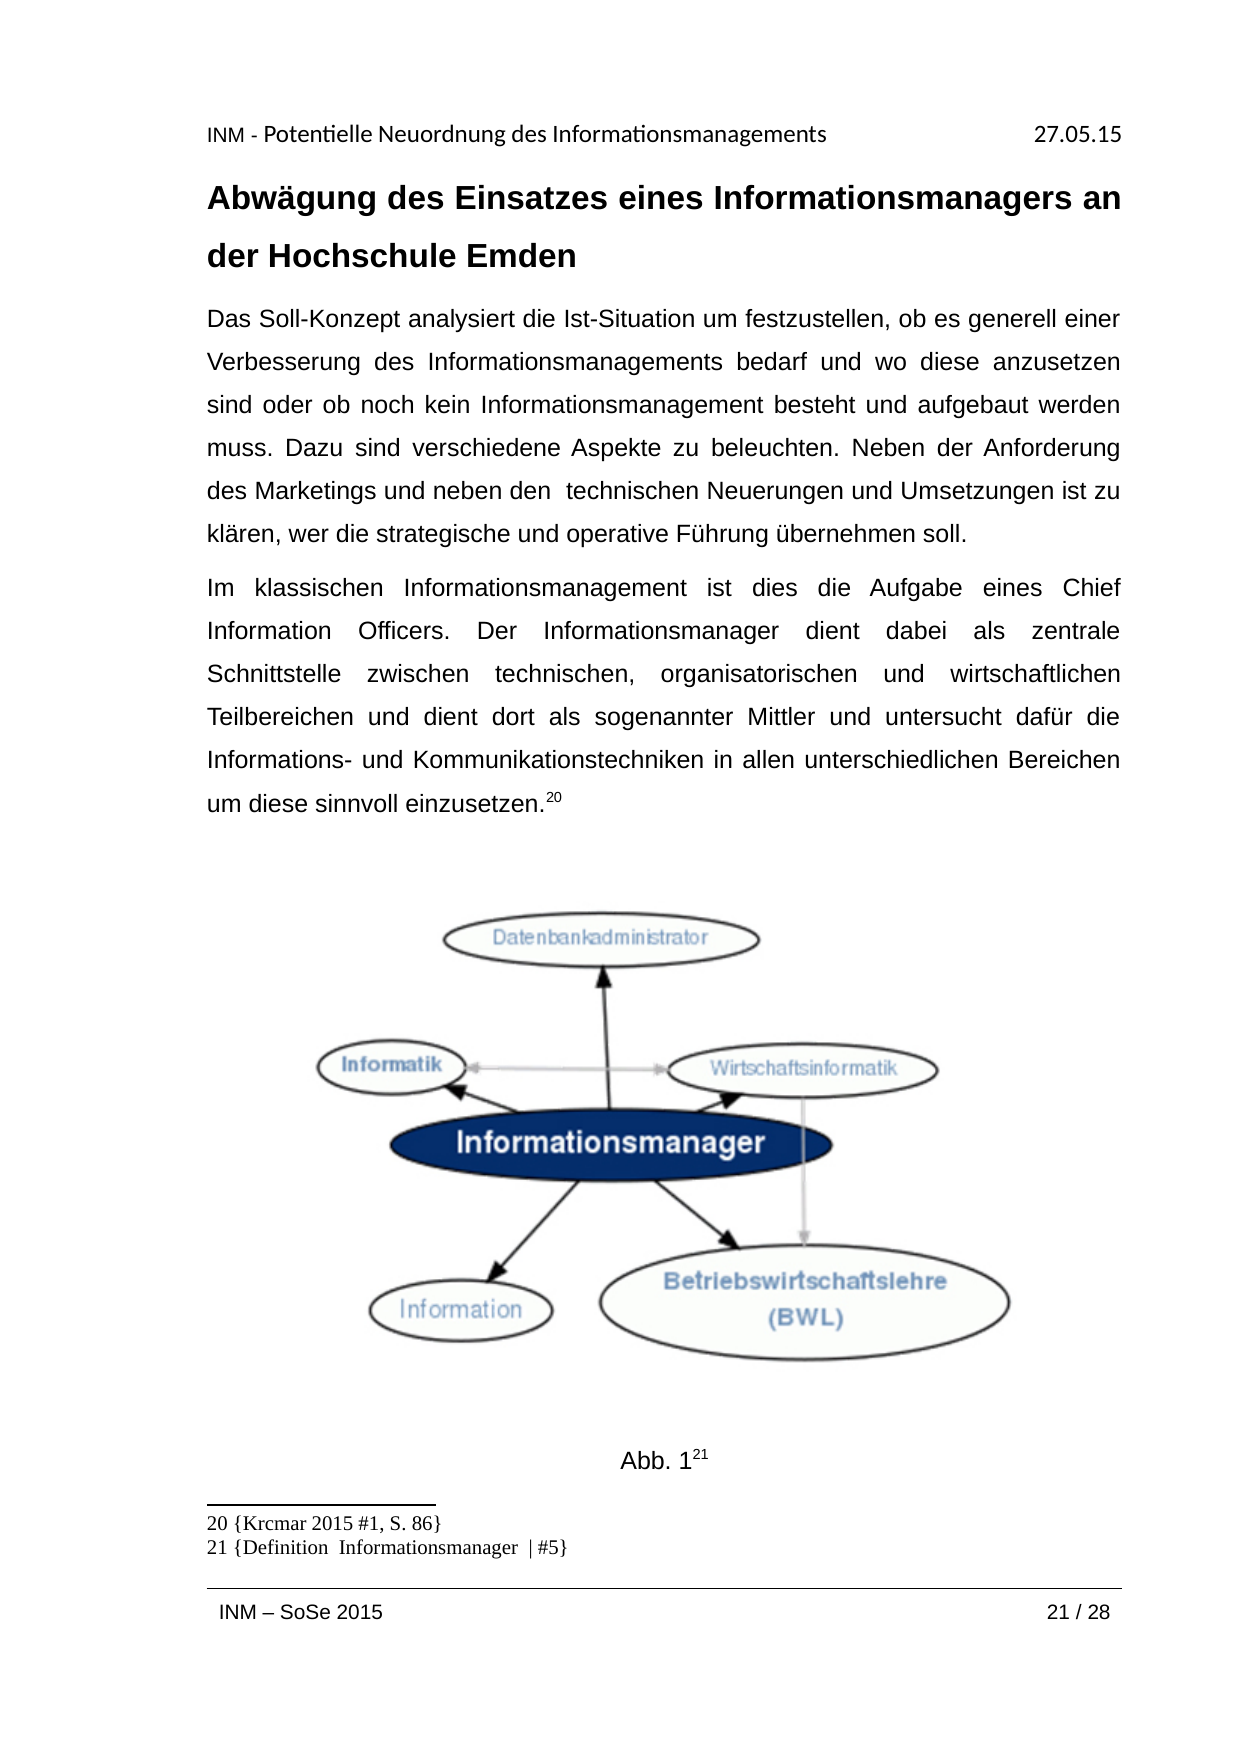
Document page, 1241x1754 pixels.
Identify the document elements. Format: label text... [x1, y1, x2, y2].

text {Definition Informationsmanager | #5} [207, 1535, 1122, 1559]
text Abwägung des Einsatzes eines Informationsmanagers an der Hochschule Emden [207, 178, 1122, 274]
text {Krcmar 2015 #1, S. 86} [207, 1511, 1122, 1535]
text Abb. 1 [207, 842, 1122, 1475]
text Das Soll-Konzept analysiert die Ist-Situation um festzustellen, ob es generell einer Verbesserung des Informationsmanagements bedarf und wo diese anzusetzen sind oder ob noch kein Informationsmanagement besteht und aufgebaut werden muss. Dazu sind verschiedene Aspekte zu beleuchten. Neben der Anforderung des Marketings und neben den technischen Neuerungen und Umsetzungen ist zu klären, wer die strategische und operative Führung übernehmen soll. [207, 304, 1122, 548]
text Im klassischen Informationsmanagement ist dies die Aufgabe eines Chief Information Officers. Der Informationsmanager dient dabei als zentrale Schnittstelle zwischen technischen, organisatorischen und wirtschaftlichen Teilbereichen und dient dort als sogenannter Mittler und untersucht dafür die Informations- und Kommunikationstechniken in allen unterschiedlichen Bereichen um diese sinnvoll einzusetzen. [207, 573, 1122, 817]
picture [306, 901, 1023, 1373]
